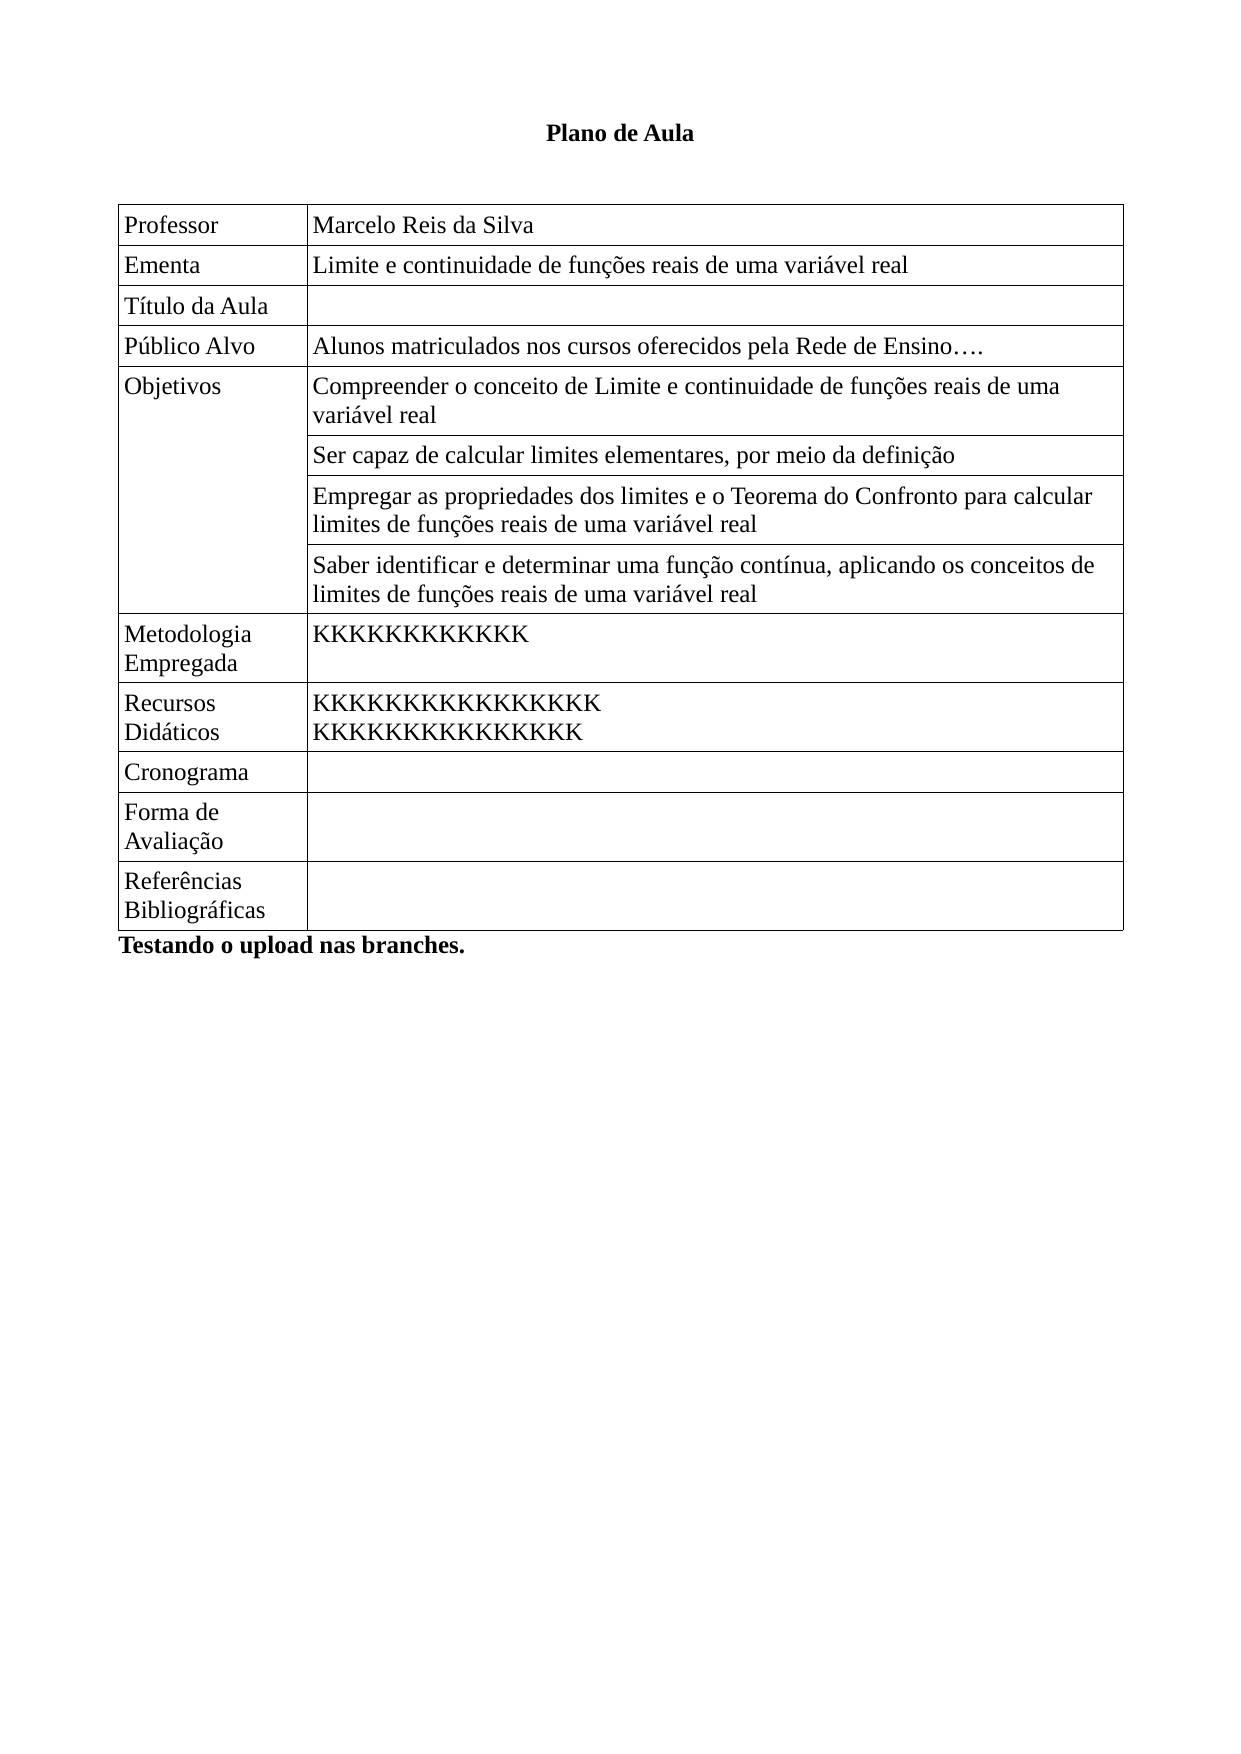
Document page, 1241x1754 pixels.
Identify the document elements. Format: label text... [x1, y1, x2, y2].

table_cell Ser capaz de calcular limites elementares, por meio da definição [308, 436, 1123, 475]
table_cell Forma de Avaliação [119, 793, 307, 861]
table_cell Título da Aula [119, 286, 307, 325]
table_cell KKKKKKKKKKKKKKKK KKKKKKKKKKKKKKK [308, 683, 1123, 751]
table_header Marcelo Reis da Silva [308, 205, 1123, 245]
text Plano de Aula [118, 118, 1122, 147]
table_cell Metodologia Empregada [119, 614, 307, 682]
table_cell [308, 752, 1123, 792]
table_cell Referências Bibliográficas [119, 862, 307, 930]
table_cell Público Alvo [119, 326, 307, 366]
table_cell Objetivos [119, 367, 307, 613]
table_cell Empregar as propriedades dos limites e o Teorema do Confronto para calcular limites de funções reais de uma variável real [308, 476, 1123, 544]
table_header Professor [119, 205, 307, 245]
table_cell Ementa [119, 246, 307, 285]
table_cell Compreender o conceito de Limite e continuidade de funções reais de uma variável real [308, 367, 1123, 435]
table_cell [308, 793, 1123, 861]
table_cell [308, 286, 1123, 325]
table_cell [308, 862, 1123, 930]
table_cell KKKKKKKKKKKK [308, 614, 1123, 682]
table_cell Limite e continuidade de funções reais de uma variável real [308, 246, 1123, 285]
text Testando o upload nas branches. [118, 931, 1122, 958]
table_cell Saber identificar e determinar uma função contínua, aplicando os conceitos de limites de funções reais de uma variável real [308, 545, 1123, 613]
table_cell Recursos Didáticos [119, 683, 307, 751]
table_cell Alunos matriculados nos cursos oferecidos pela Rede de Ensino…. [308, 326, 1123, 366]
table_cell Cronograma [119, 752, 307, 792]
